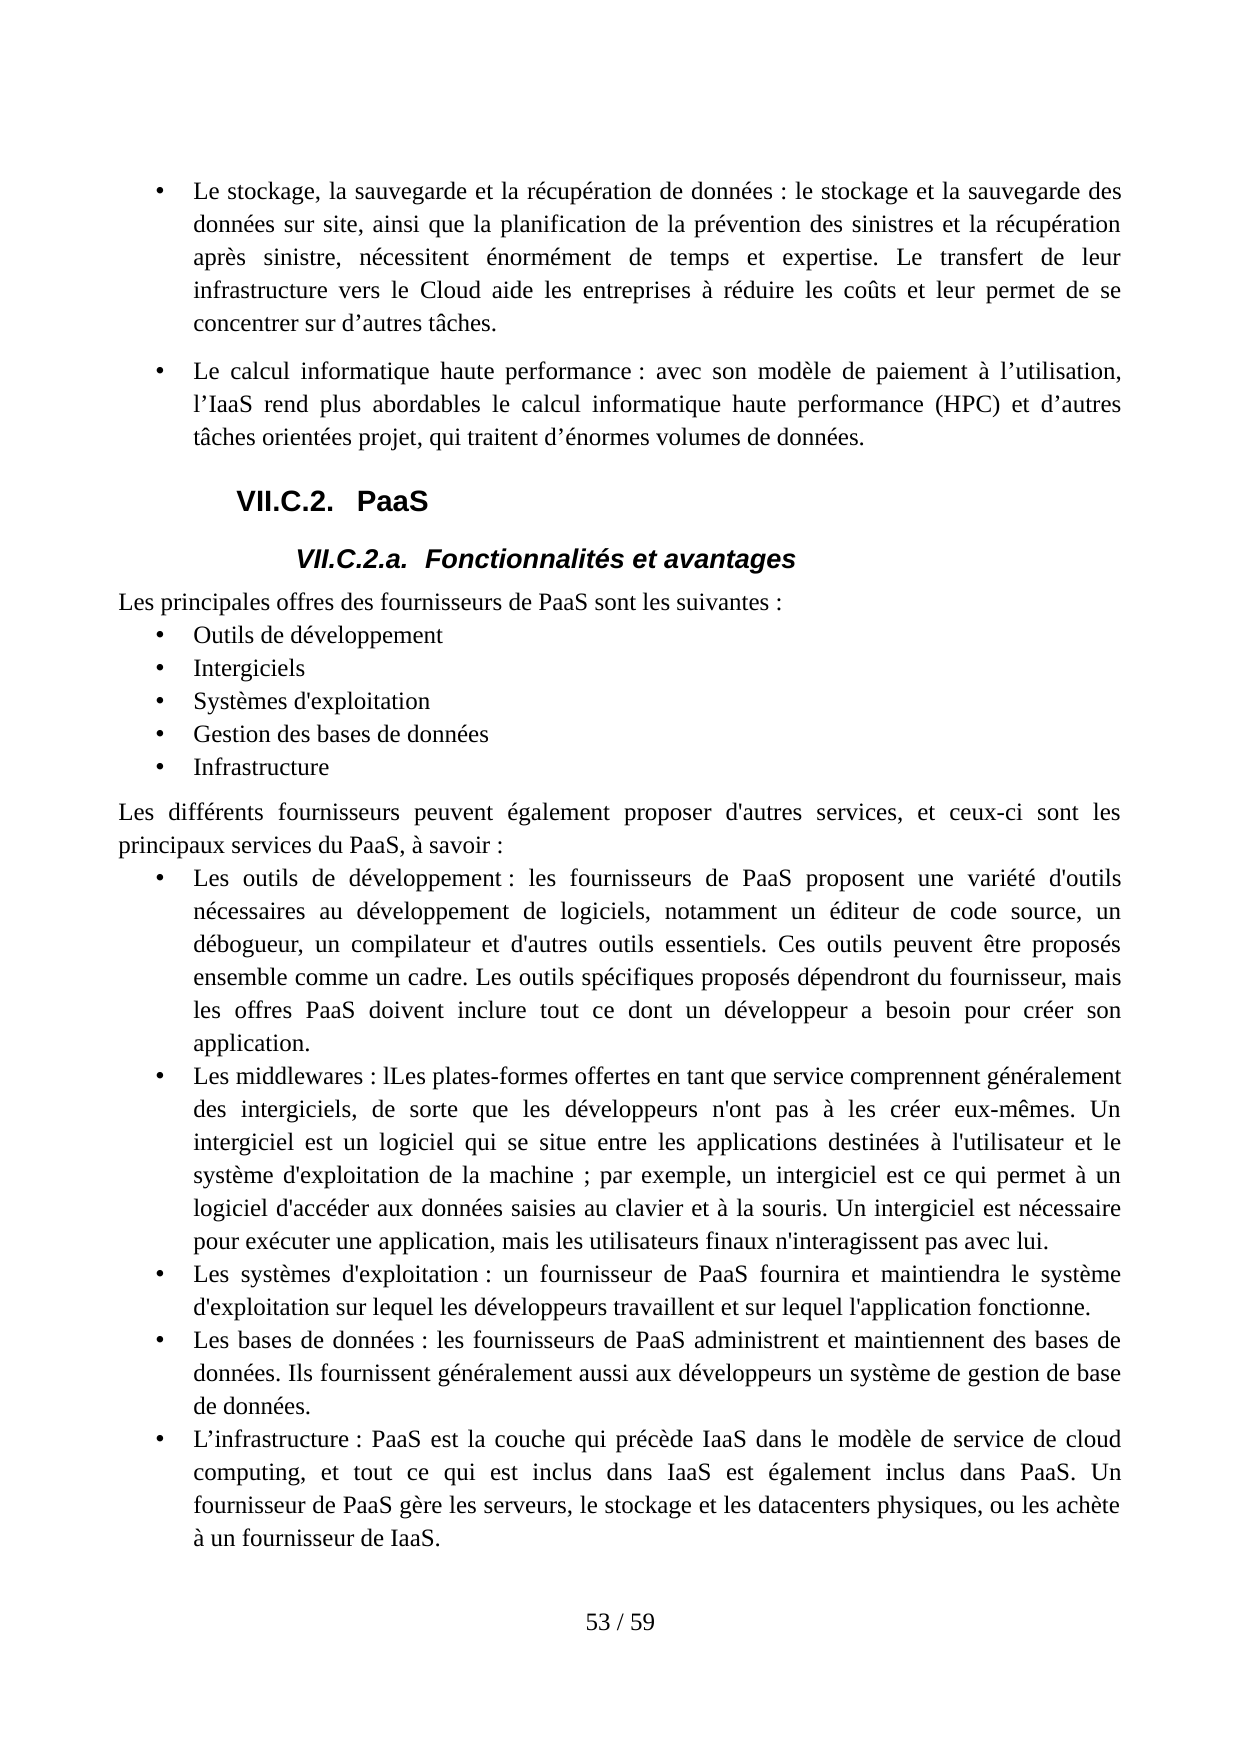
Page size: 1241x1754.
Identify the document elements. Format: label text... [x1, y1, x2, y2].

text Les différents fournisseurs peuvent également proposer d'autres services, et ceux-ci sont les principaux services du PaaS, à savoir : [118, 797, 1122, 858]
text Les principales offres des fournisseurs de PaaS sont les suivantes : [118, 587, 1122, 616]
list Les bases de données : les fournisseurs de PaaS administrent et maintiennent des bases de données. Ils fournissent généralement aussi aux développeurs un système de gestion de base de données. [156, 1325, 1122, 1420]
list Outils de développement [156, 620, 1122, 648]
list Les middlewares : lLes plates-formes offertes en tant que service comprennent généralement des intergiciels, de sorte que les développeurs n'ont pas à les créer eux-mêmes. Un intergiciel est un logiciel qui se situe entre les applications destinées à l'utilisateur et le système d'exploitation de la machine ; par exemple, un intergiciel est ce qui permet à un logiciel d'accéder aux données saisies au clavier et à la souris. Un intergiciel est nécessaire pour exécuter une application, mais les utilisateurs finaux n'interagissent pas avec lui. [156, 1061, 1122, 1255]
list Les outils de développement : les fournisseurs de PaaS proposent une variété d'outils nécessaires au développement de logiciels, notamment un éditeur de code source, un débogueur, un compilateur et d'autres outils essentiels. Ces outils peuvent être proposés ensemble comme un cadre. Les outils spécifiques proposés dépendront du fournisseur, mais les offres PaaS doivent inclure tout ce dont un développeur a besoin pour créer son application. [156, 863, 1122, 1057]
list Systèmes d'exploitation [156, 686, 1122, 714]
subtitle Fonctionnalités et avantages [118, 543, 1122, 574]
list L’infrastructure : PaaS est la couche qui précède IaaS dans le modèle de service de cloud computing, et tout ce qui est inclus dans IaaS est également inclus dans PaaS. Un fournisseur de PaaS gère les serveurs, le stockage et les datacenters physiques, ou les achète à un fournisseur de IaaS. [156, 1424, 1122, 1552]
list Le stockage, la sauvegarde et la récupération de données : le stockage et la sauvegarde des données sur site, ainsi que la planification de la prévention des sinistres et la récupération après sinistre, nécessitent énormément de temps et expertise. Le transfert de leur infrastructure vers le Cloud aide les entreprises à réduire les coûts et leur permet de se concentrer sur d’autres tâches. [156, 176, 1122, 337]
list Gestion des bases de données [156, 719, 1122, 748]
list Le calcul informatique haute performance : avec son modèle de paiement à l’utilisation, l’IaaS rend plus abordables le calcul informatique haute performance (HPC) et d’autres tâches orientées projet, qui traitent d’énormes volumes de données. [156, 356, 1122, 451]
list Les systèmes d'exploitation : un fournisseur de PaaS fournira et maintiendra le système d'exploitation sur lequel les développeurs travaillent et sur lequel l'application fonctionne. [156, 1259, 1122, 1321]
list Intergiciels [156, 653, 1122, 682]
list Infrastructure [156, 752, 1122, 781]
subtitle PaaS [118, 484, 1122, 518]
